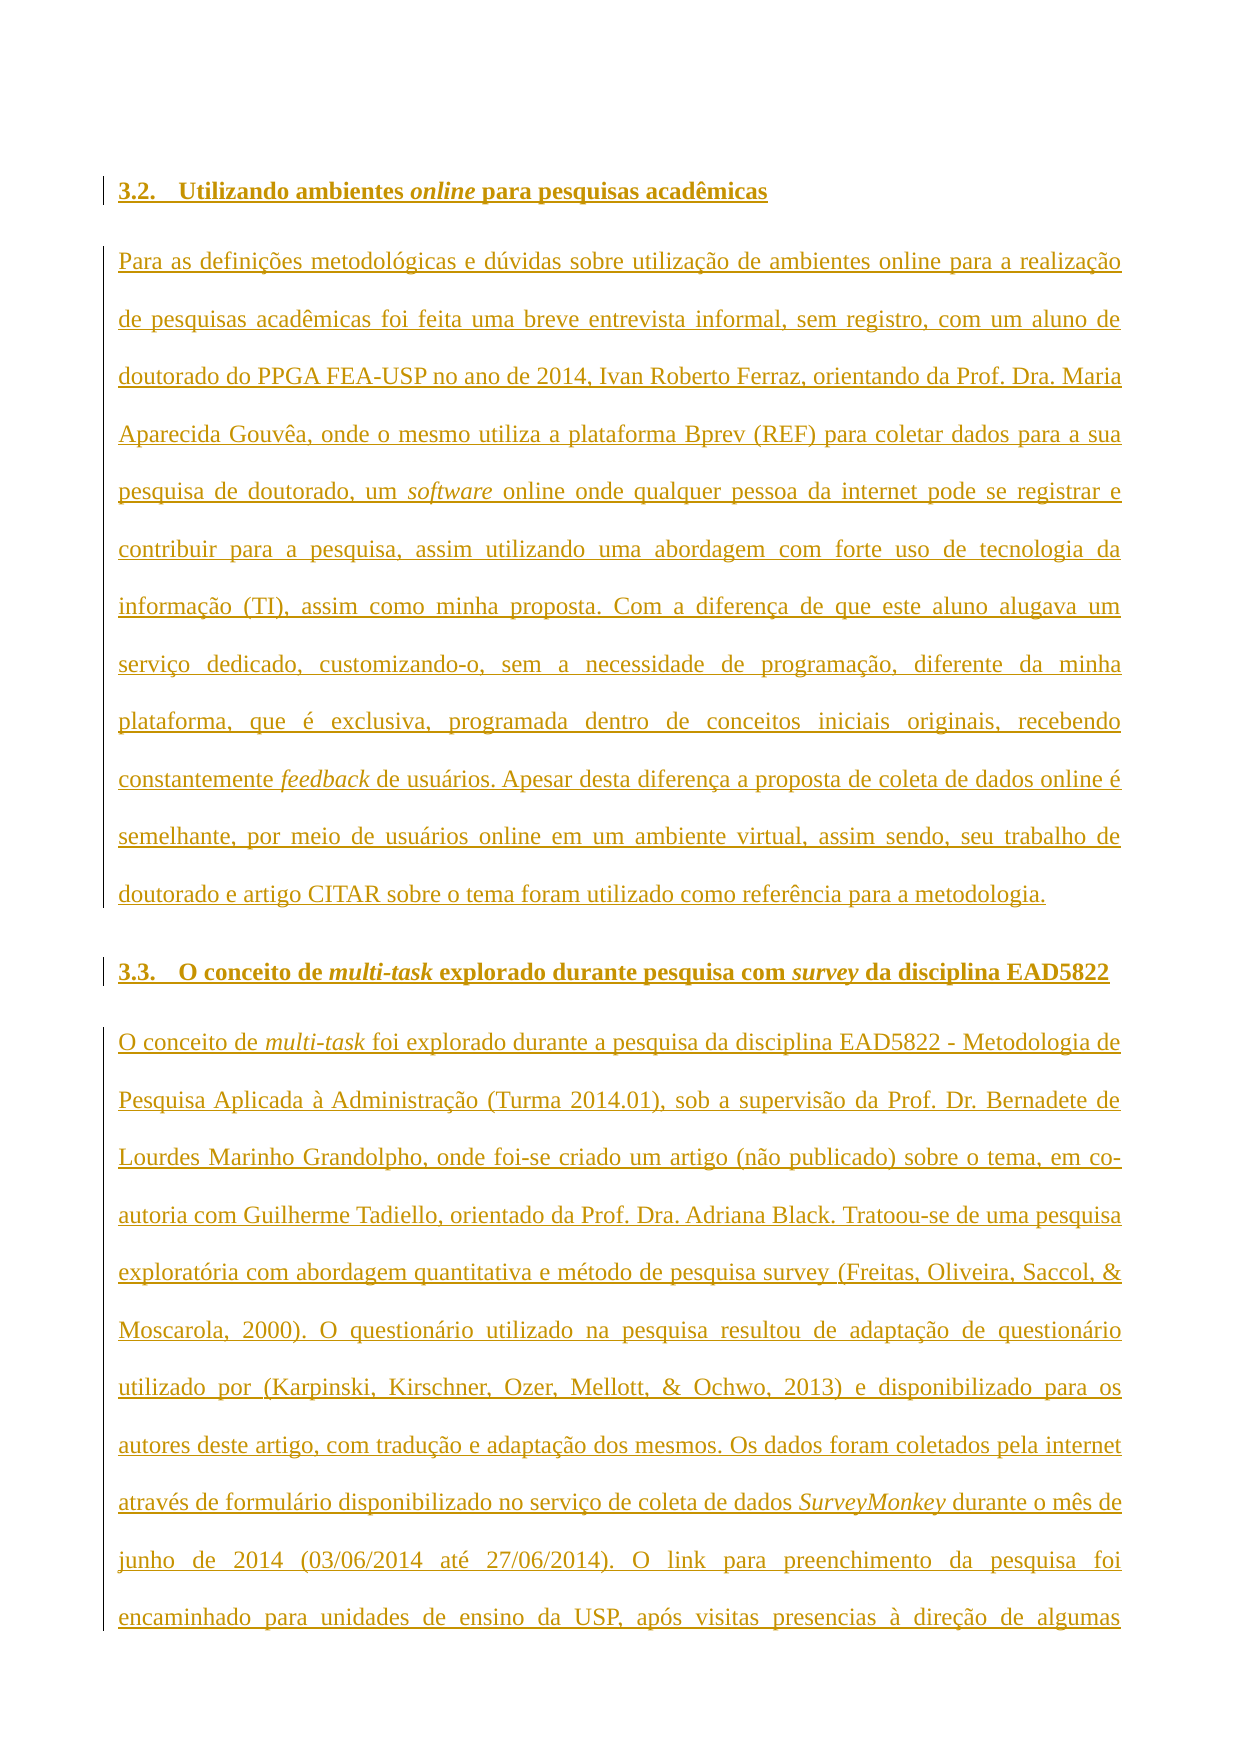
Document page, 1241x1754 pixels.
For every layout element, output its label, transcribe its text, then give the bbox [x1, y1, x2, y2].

text autores deste artigo, com tradução e adaptação dos mesmos. Os dados foram coletados pela internet [118, 1398, 1122, 1455]
subtitle O conceito de multi-task explorado durante pesquisa com survey da disciplina EAD5822 [118, 957, 1122, 986]
text autoria com Guilherme Tadiello, orientado da Prof. Dra. Adriana Black. Tratoou-se de uma pesquisa [118, 1169, 1122, 1225]
text encaminhado para unidades de ensino da USP, após visitas presencias à direção de algumas [118, 1571, 1122, 1631]
text O conceito de multi-task foi explorado durante a pesquisa da disciplina EAD5822 - Metodologia de Pesquisa Aplicada à Administração (Turma 2014.01), sob a supervisão da Prof. Dr. Bernadete de Lourdes Marinho Grandolpho, onde foi-se criado um artigo (não publicado) sobre o tema, em co- [118, 1027, 1122, 1167]
text contribuir para a pesquisa, assim utilizando uma abordagem com forte uso de tecnologia da informação (TI), assim como minha proposta. Com a diferença de que este aluno alugava um serviço dedicado, customizando-o, sem a necessidade de programação, diferente da minha [118, 503, 1122, 674]
text Aparecida Gouvêa, onde o mesmo utiliza a plataforma Bprev (REF) para coletar dados para a sua [118, 388, 1122, 444]
text semelhante, por meio de usuários online em um ambiente virtual, assim sendo, seu trabalho de doutorado e artigo CITAR sobre o tema foram utilizado como referência para a metodologia. [118, 790, 1122, 908]
text exploratória com abordagem quantitativa e método de pesquisa survey (Freitas, Oliveira, Saccol, & [118, 1226, 1122, 1282]
text junho de 2014 (03/06/2014 até 27/06/2014). O link para preenchimento da pesquisa foi [118, 1514, 1122, 1570]
text Moscarola, 2000). O questionário utilizado na pesquisa resultou de adaptação de questionário [118, 1283, 1122, 1340]
text Para as definições metodológicas e dúvidas sobre utilização de ambientes online para a realização [118, 246, 1122, 271]
subtitle Utilizando ambientes online para pesquisas acadêmicas [118, 176, 1122, 205]
text através de formulário disponibilizado no serviço de coleta de dados SurveyMonkey durante o mês de [118, 1456, 1122, 1512]
text plataforma, que é exclusiva, programada dentro de conceitos iniciais originais, recebendo constantemente feedback de usuários. Apesar desta diferença a proposta de coleta de dados online é [118, 675, 1122, 789]
text de pesquisas acadêmicas foi feita uma breve entrevista informal, sem registro, com um aluno de doutorado do PPGA FEA-USP no ano de 2014, Ivan Roberto Ferraz, orientando da Prof. Dra. Maria [118, 273, 1122, 386]
text pesquisa de doutorado, um software online onde qualquer pessoa da internet pode se registrar e [118, 445, 1122, 501]
text utilizado por (Karpinski, Kirschner, Ozer, Mellott, & Ochwo, 2013) e disponibilizado para os [118, 1341, 1122, 1397]
